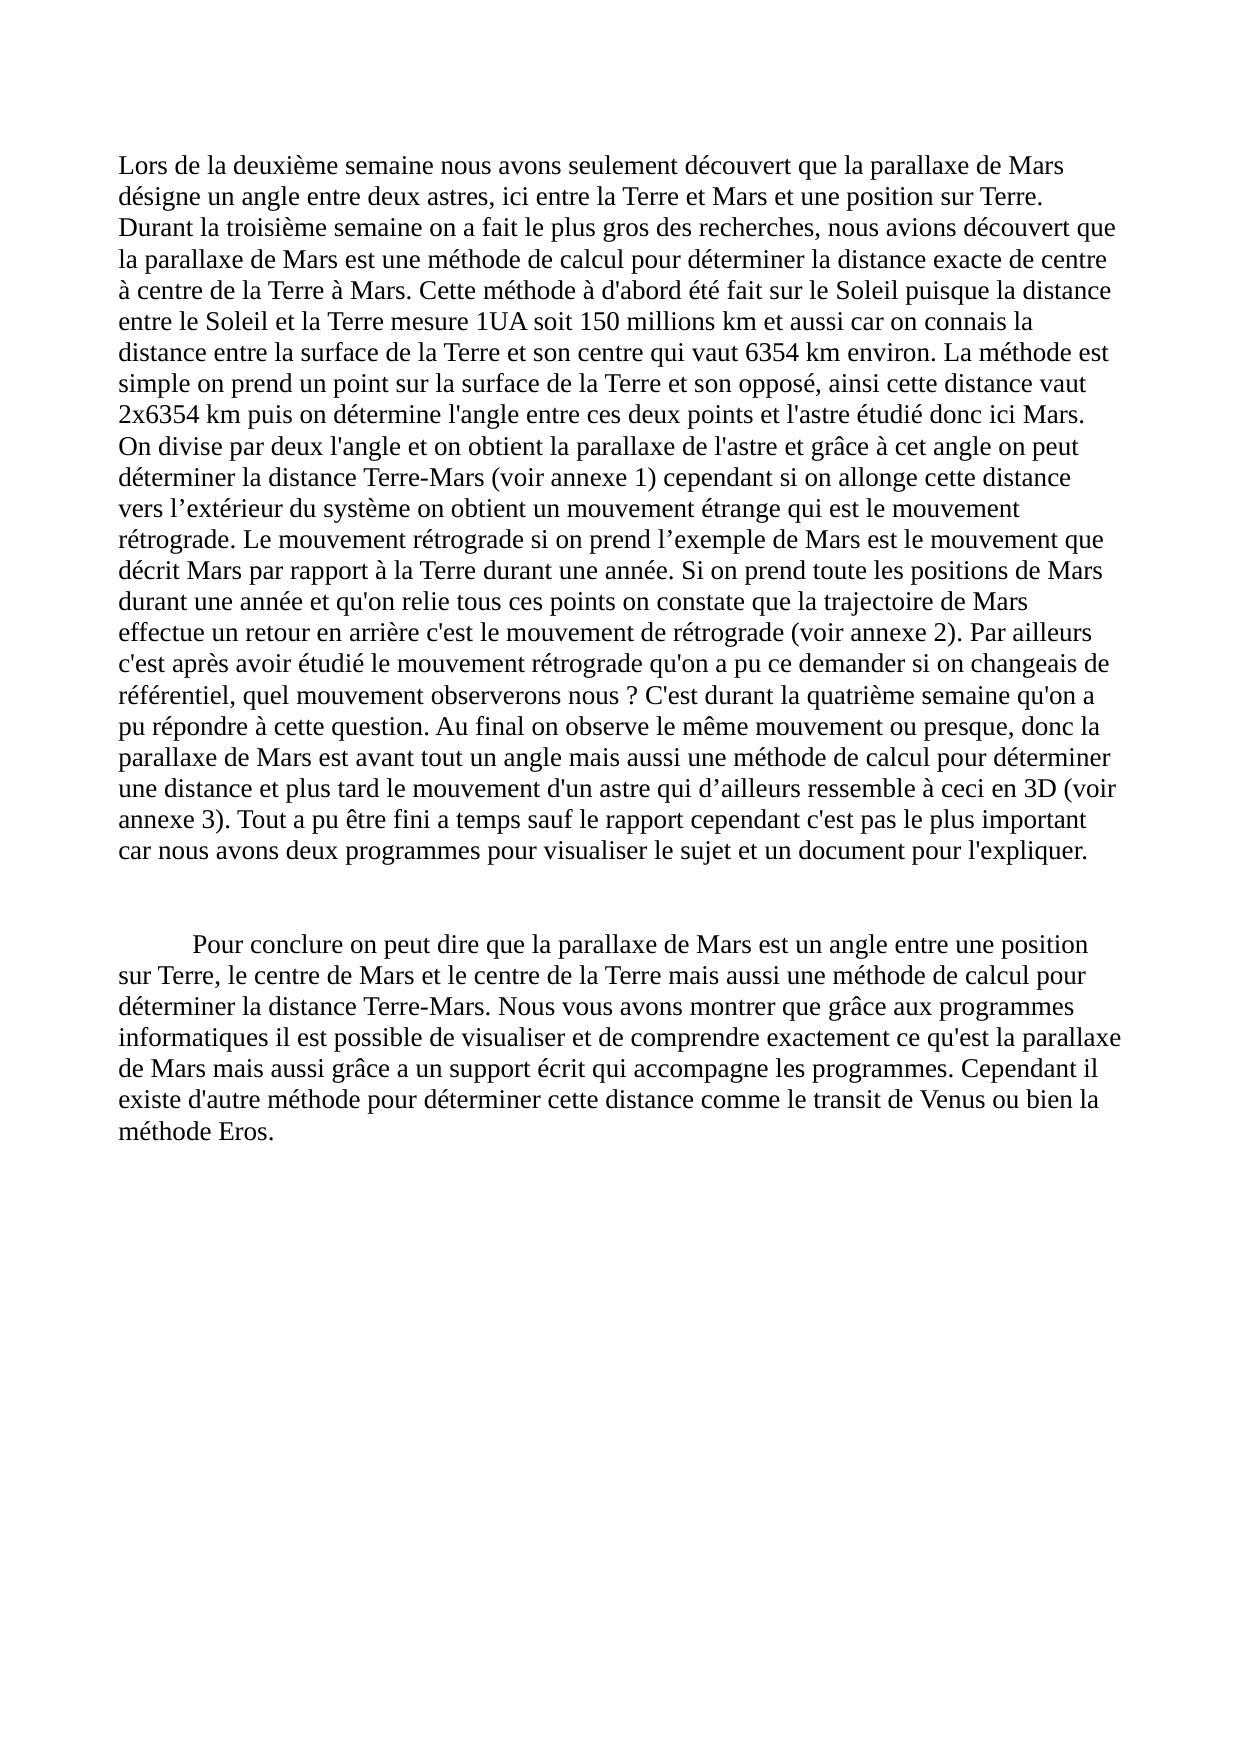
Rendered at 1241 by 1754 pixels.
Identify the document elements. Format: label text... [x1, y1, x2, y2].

text Lors de la deuxième semaine nous avons seulement découvert que la parallaxe de Mars désigne un angle entre deux astres, ici entre la Terre et Mars et une position sur Terre. Durant la troisième semaine on a fait le plus gros des recherches, nous avions découvert que la parallaxe de Mars est une méthode de calcul pour déterminer la distance exacte de centre à centre de la Terre à Mars. Cette méthode à d'abord été fait sur le Soleil puisque la distance entre le Soleil et la Terre mesure 1UA soit 150 millions km et aussi car on connais la distance entre la surface de la Terre et son centre qui vaut 6354 km environ. La méthode est simple on prend un point sur la surface de la Terre et son opposé, ainsi cette distance vaut 2x6354 km puis on détermine l'angle entre ces deux points et l'astre étudié donc ici Mars. On divise par deux l'angle et on obtient la parallaxe de l'astre et grâce à cet angle on peut déterminer la distance Terre-Mars (voir annexe 1) cependant si on allonge cette distance vers l’extérieur du système on obtient un mouvement étrange qui est le mouvement rétrograde. Le mouvement rétrograde si on prend l’exemple de Mars est le mouvement que décrit Mars par rapport à la Terre durant une année. Si on prend toute les positions de Mars durant une année et qu'on relie tous ces points on constate que la trajectoire de Mars effectue un retour en arrière c'est le mouvement de rétrograde (voir annexe 2). Par ailleurs c'est après avoir étudié le mouvement rétrograde qu'on a pu ce demander si on changeais de référentiel, quel mouvement observerons nous ? C'est durant la quatrième semaine qu'on a pu répondre à cette question. Au final on observe le même mouvement ou presque, donc la parallaxe de Mars est avant tout un angle mais aussi une méthode de calcul pour déterminer une distance et plus tard le mouvement d'un astre qui d’ailleurs ressemble à ceci en 3D (voir annexe 3). Tout a pu être fini a temps sauf le rapport cependant c'est pas le plus important car nous avons deux programmes pour visualiser le sujet et un document pour l'expliquer. [118, 149, 1122, 866]
text Pour conclure on peut dire que la parallaxe de Mars est un angle entre une position sur Terre, le centre de Mars et le centre de la Terre mais aussi une méthode de calcul pour déterminer la distance Terre-Mars. Nous vous avons montrer que grâce aux programmes informatiques il est possible de visualiser et de comprendre exactement ce qu'est la parallaxe de Mars mais aussi grâce a un support écrit qui accompagne les programmes. Cependant il existe d'autre méthode pour déterminer cette distance comme le transit de Venus ou bien la méthode Eros. [118, 928, 1122, 1146]
